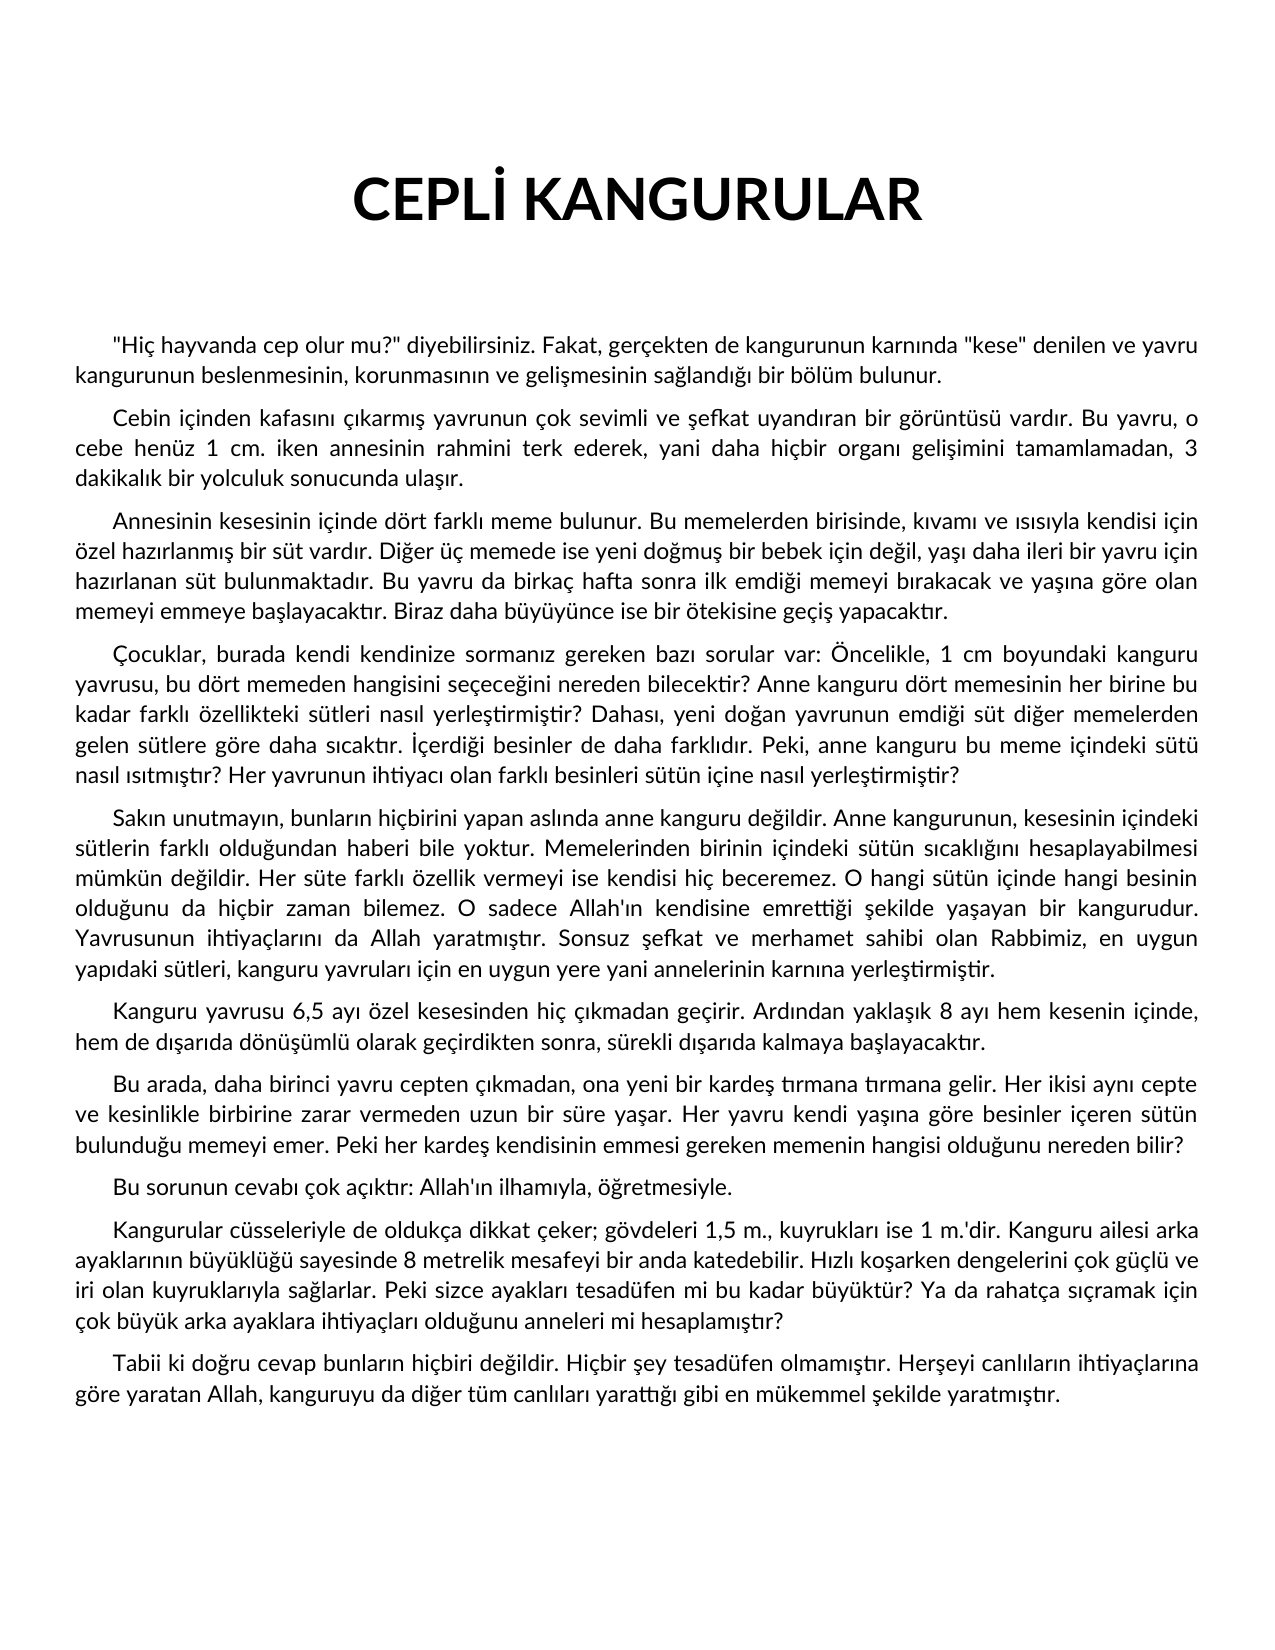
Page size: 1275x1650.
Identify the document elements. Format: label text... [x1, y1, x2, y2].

text Bu sorunun cevabı çok açıktır: Allah'ın ilhamıyla, öğretmesiyle. [75, 1173, 1200, 1201]
text Çocuklar, burada kendi kendinize sormanız gereken bazı sorular var: Öncelikle, 1 cm boyundaki kanguru yavrusu, bu dört memeden hangisini seçeceğini nereden bilecektir? Anne kanguru dört memesinin her birine bu kadar farklı özellikteki sütleri nasıl yerleştirmiştir? Dahası, yeni doğan yavrunun emdiği süt diğer memelerden gelen sütlere göre daha sıcaktır. İçerdiği besinler de daha farklıdır. Peki, anne kanguru bu meme içindeki sütü nasıl ısıtmıştır? Her yavrunun ihtiyacı olan farklı besinleri sütün içine nasıl yerleştirmiştir? [75, 640, 1200, 788]
text Bu arada, daha birinci yavru cepten çıkmadan, ona yeni bir kardeş tırmana tırmana gelir. Her ikisi aynı cepte ve kesinlikle birbirine zarar vermeden uzun bir süre yaşar. Her yavru kendi yaşına göre besinler içeren sütün bulunduğu memeyi emer. Peki her kardeş kendisinin emmesi gereken memenin hangisi olduğunu nereden bilir? [75, 1070, 1200, 1158]
text Cebin içinden kafasını çıkarmış yavrunun çok sevimli ve şefkat uyandıran bir görüntüsü vardır. Bu yavru, o cebe henüz 1 cm. iken annesinin rahmini terk ederek, yani daha hiçbir organı gelişimini tamamlamadan, 3 dakikalık bir yolculuk sonucunda ulaşır. [75, 403, 1200, 491]
text Annesinin kesesinin içinde dört farklı meme bulunur. Bu memelerden birisinde, kıvamı ve ısısıyla kendisi için özel hazırlanmış bir süt vardır. Diğer üç memede ise yeni doğmuş bir bebek için değil, yaşı daha ileri bir yavru için hazırlanan süt bulunmaktadır. Bu yavru da birkaç hafta sonra ilk emdiği memeyi bırakacak ve yaşına göre olan memeyi emmeye başlayacaktır. Biraz daha büyüyünce ise bir ötekisine geçiş yapacaktır. [75, 506, 1200, 624]
text Tabii ki doğru cevap bunların hiçbiri değildir. Hiçbir şey tesadüfen olmamıştır. Herşeyi canlıların ihtiyaçlarına göre yaratan Allah, kanguruyu da diğer tüm canlıları yarattığı gibi en mükemmel şekilde yaratmıştır. [75, 1349, 1200, 1407]
text "Hiç hayvanda cep olur mu?" diyebilirsiniz. Fakat, gerçekten de kangurunun karnında "kese" denilen ve yavru kangurunun beslenmesinin, korunmasının ve gelişmesinin sağlandığı bir bölüm bulunur. [75, 330, 1200, 388]
text Sakın unutmayın, bunların hiçbirini yapan aslında anne kanguru değildir. Anne kangurunun, kesesinin içindeki sütlerin farklı olduğundan haberi bile yoktur. Memelerinden birinin içindeki sütün sıcaklığını hesaplayabilmesi mümkün değildir. Her süte farklı özellik vermeyi ise kendisi hiç beceremez. O hangi sütün içinde hangi besinin olduğunu da hiçbir zaman bilemez. O sadece Allah'ın kendisine emrettiği şekilde yaşayan bir kangurudur. Yavrusunun ihtiyaçlarını da Allah yaratmıştır. Sonsuz şefkat ve merhamet sahibi olan Rabbimiz, en uygun yapıdaki sütleri, kanguru yavruları için en uygun yere yani annelerinin karnına yerleştirmiştir. [75, 803, 1200, 982]
text Kanguru yavrusu 6,5 ayı özel kesesinden hiç çıkmadan geçirir. Ardından yaklaşık 8 ayı hem kesenin içinde, hem de dışarıda dönüşümlü olarak geçirdikten sonra, sürekli dışarıda kalmaya başlayacaktır. [75, 997, 1200, 1055]
subtitle CEPLİ KANGURULAR [75, 162, 1200, 232]
text Kangurular cüsseleriyle de oldukça dikkat çeker; gövdeleri 1,5 m., kuyrukları ise 1 m.'dir. Kanguru ailesi arka ayaklarının büyüklüğü sayesinde 8 metrelik mesafeyi bir anda katedebilir. Hızlı koşarken dengelerini çok güçlü ve iri olan kuyruklarıyla sağlarlar. Peki sizce ayakları tesadüfen mi bu kadar büyüktür? Ya da rahatça sıçramak için çok büyük arka ayaklara ihtiyaçları olduğunu anneleri mi hesaplamıştır? [75, 1216, 1200, 1334]
